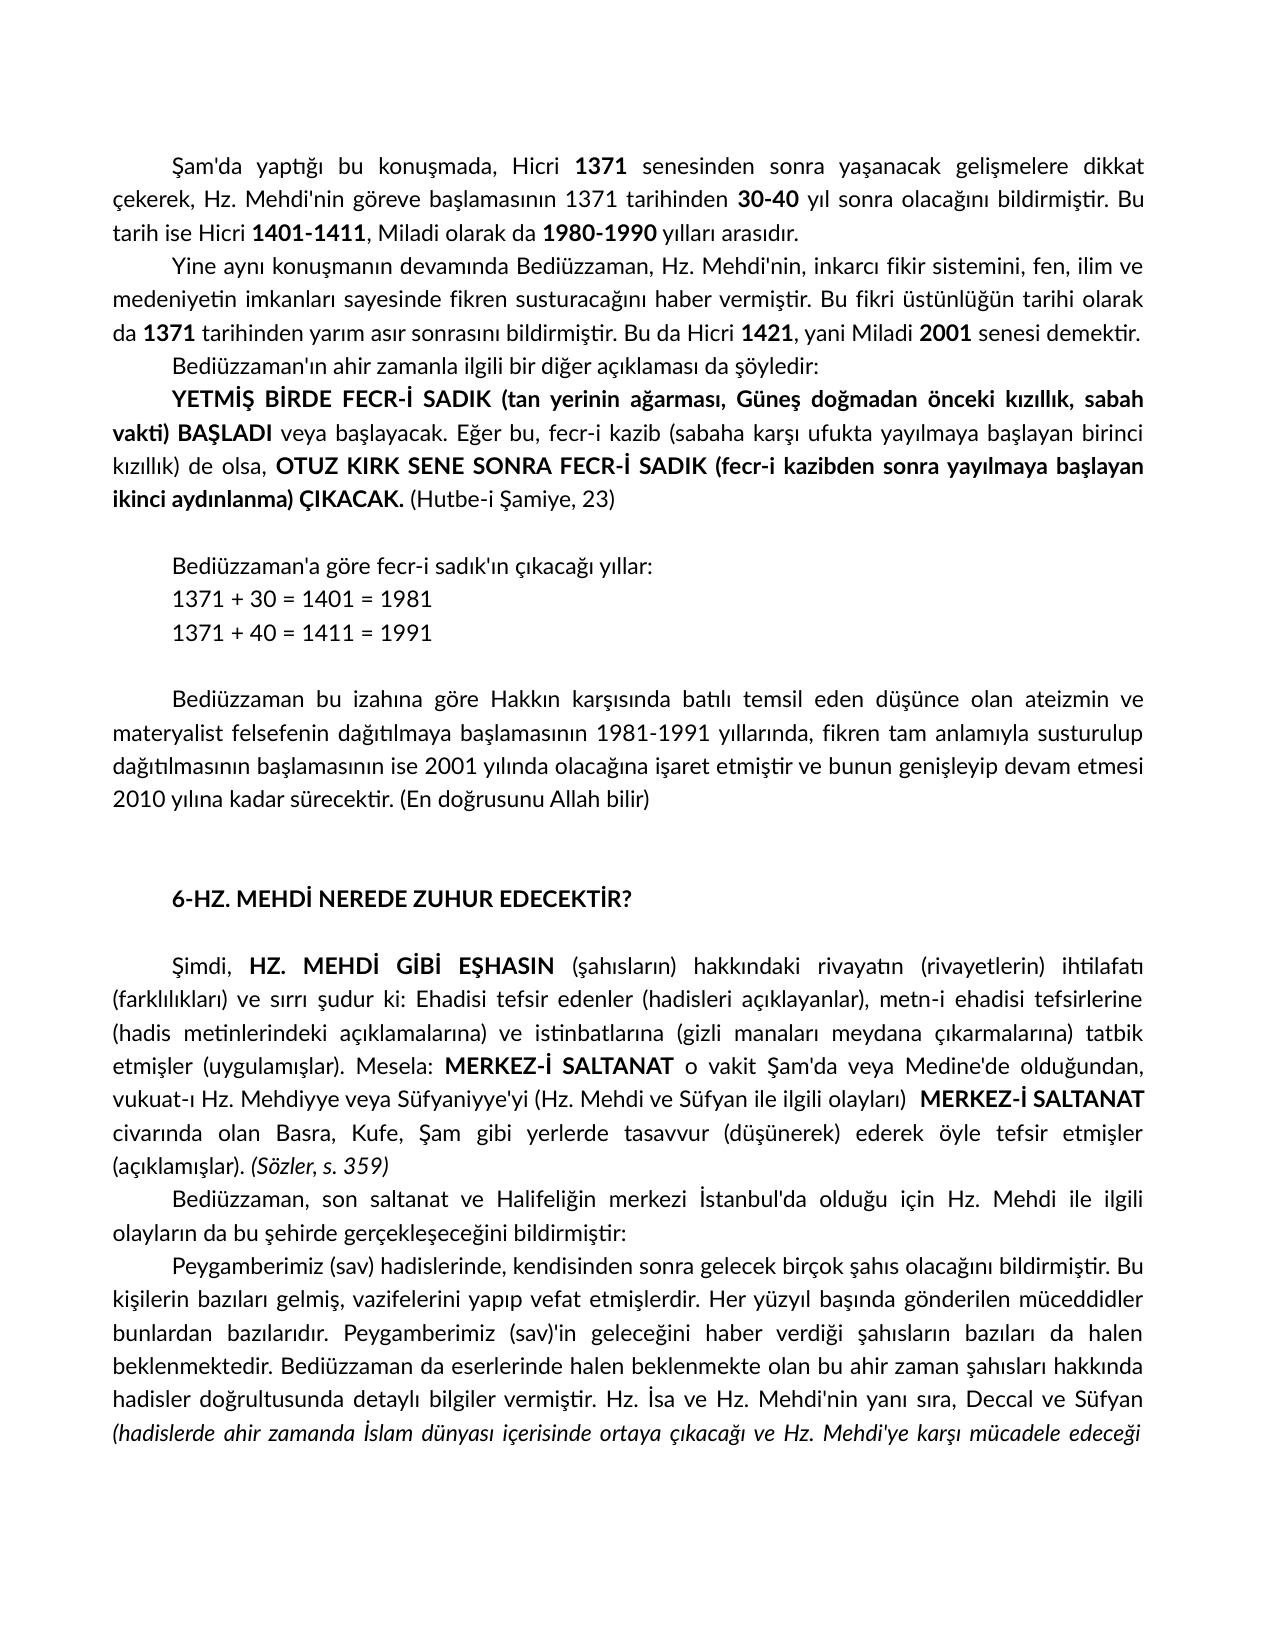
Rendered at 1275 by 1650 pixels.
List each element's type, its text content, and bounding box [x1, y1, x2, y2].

text YETMİŞ BİRDE FECR-İ SADIK (tan yerinin ağarması, Güneş doğmadan önceki kızıllık, sabah vakti) BAŞLADI veya başlayacak. Eğer bu, fecr-i kazib (sabaha karşı ufukta yayılmaya başlayan birinci kızıllık) de olsa, OTUZ KIRK SENE SONRA FECR-İ SADIK (fecr-i kazibden sonra yayılmaya başlayan ikinci aydınlanma) ÇIKACAK. (Hutbe-i Şamiye, 23) [112, 381, 1145, 514]
text 1371 + 40 = 1411 = 1991 [112, 614, 1145, 648]
text Şimdi, HZ. MEHDİ GİBİ EŞHASIN (şahısların) hakkındaki rivayatın (rivayetlerin) ihtilafatı (farklılıkları) ve sırrı şudur ki: Ehadisi tefsir edenler (hadisleri açıklayanlar), metn-i ehadisi tefsirlerine (hadis metinlerindeki açıklamalarına) ve istinbatlarına (gizli manaları meydana çıkarmalarına) tatbik etmişler (uygulamışlar). Mesela: MERKEZ-İ SALTANAT o vakit Şam'da veya Medine'de olduğundan, vukuat-ı Hz. Mehdiyye veya Süfyaniyye'yi (Hz. Mehdi ve Süfyan ile ilgili olayları) MERKEZ-İ SALTANAT civarında olan Basra, Kufe, Şam gibi yerlerde tasavvur (düşünerek) ederek öyle tefsir etmişler (açıklamışlar). (Sözler, s. 359) [112, 948, 1145, 1181]
text 1371 + 30 = 1401 = 1981 [112, 581, 1145, 614]
text Bediüzzaman bu izahına göre Hakkın karşısında batılı temsil eden düşünce olan ateizmin ve materyalist felsefenin dağıtılmaya başlamasının 1981-1991 yıllarında, fikren tam anlamıyla susturulup dağıtılmasının başlamasının ise 2001 yılında olacağına işaret etmiştir ve bunun genişleyip devam etmesi 2010 yılına kadar sürecektir. (En doğrusunu Allah bilir) [112, 681, 1145, 814]
text Bediüzzaman'ın ahir zamanla ilgili bir diğer açıklaması da şöyledir: [112, 348, 1145, 381]
text Bediüzzaman, son saltanat ve Halifeliğin merkezi İstanbul'da olduğu için Hz. Mehdi ile ilgili olayların da bu şehirde gerçekleşeceğini bildirmiştir: [112, 1181, 1145, 1248]
text Bediüzzaman'a göre fecr-i sadık'ın çıkacağı yıllar: [112, 548, 1145, 581]
text Şam'da yaptığı bu konuşmada, Hicri 1371 senesinden sonra yaşanacak gelişmelere dikkat çekerek, Hz. Mehdi'nin göreve başlamasının 1371 tarihinden 30-40 yıl sonra olacağını bildirmiştir. Bu tarih ise Hicri 1401-1411, Miladi olarak da 1980-1990 yılları arasıdır. [112, 148, 1145, 248]
text Peygamberimiz (sav) hadislerinde, kendisinden sonra gelecek birçok şahıs olacağını bildirmiştir. Bu kişilerin bazıları gelmiş, vazifelerini yapıp vefat etmişlerdir. Her yüzyıl başında gönderilen müceddidler bunlardan bazılarıdır. Peygamberimiz (sav)'in geleceğini haber verdiği şahısların bazıları da halen beklenmektedir. Bediüzzaman da eserlerinde halen beklenmekte olan bu ahir zaman şahısları hakkında hadisler doğrultusunda detaylı bilgiler vermiştir. Hz. İsa ve Hz. Mehdi'nin yanı sıra, Deccal ve Süfyan (hadislerde ahir zamanda İslam dünyası içerisinde ortaya çıkacağı ve Hz. Mehdi'ye karşı mücadele edeceği [112, 1248, 1145, 1448]
text 6-HZ. MEHDİ NEREDE ZUHUR EDECEKTİR? [112, 881, 1145, 914]
text Yine aynı konuşmanın devamında Bediüzzaman, Hz. Mehdi'nin, inkarcı fikir sistemini, fen, ilim ve medeniyetin imkanları sayesinde fikren susturacağını haber vermiştir. Bu fikri üstünlüğün tarihi olarak da 1371 tarihinden yarım asır sonrasını bildirmiştir. Bu da Hicri 1421, yani Miladi 2001 senesi demektir. [112, 248, 1145, 348]
